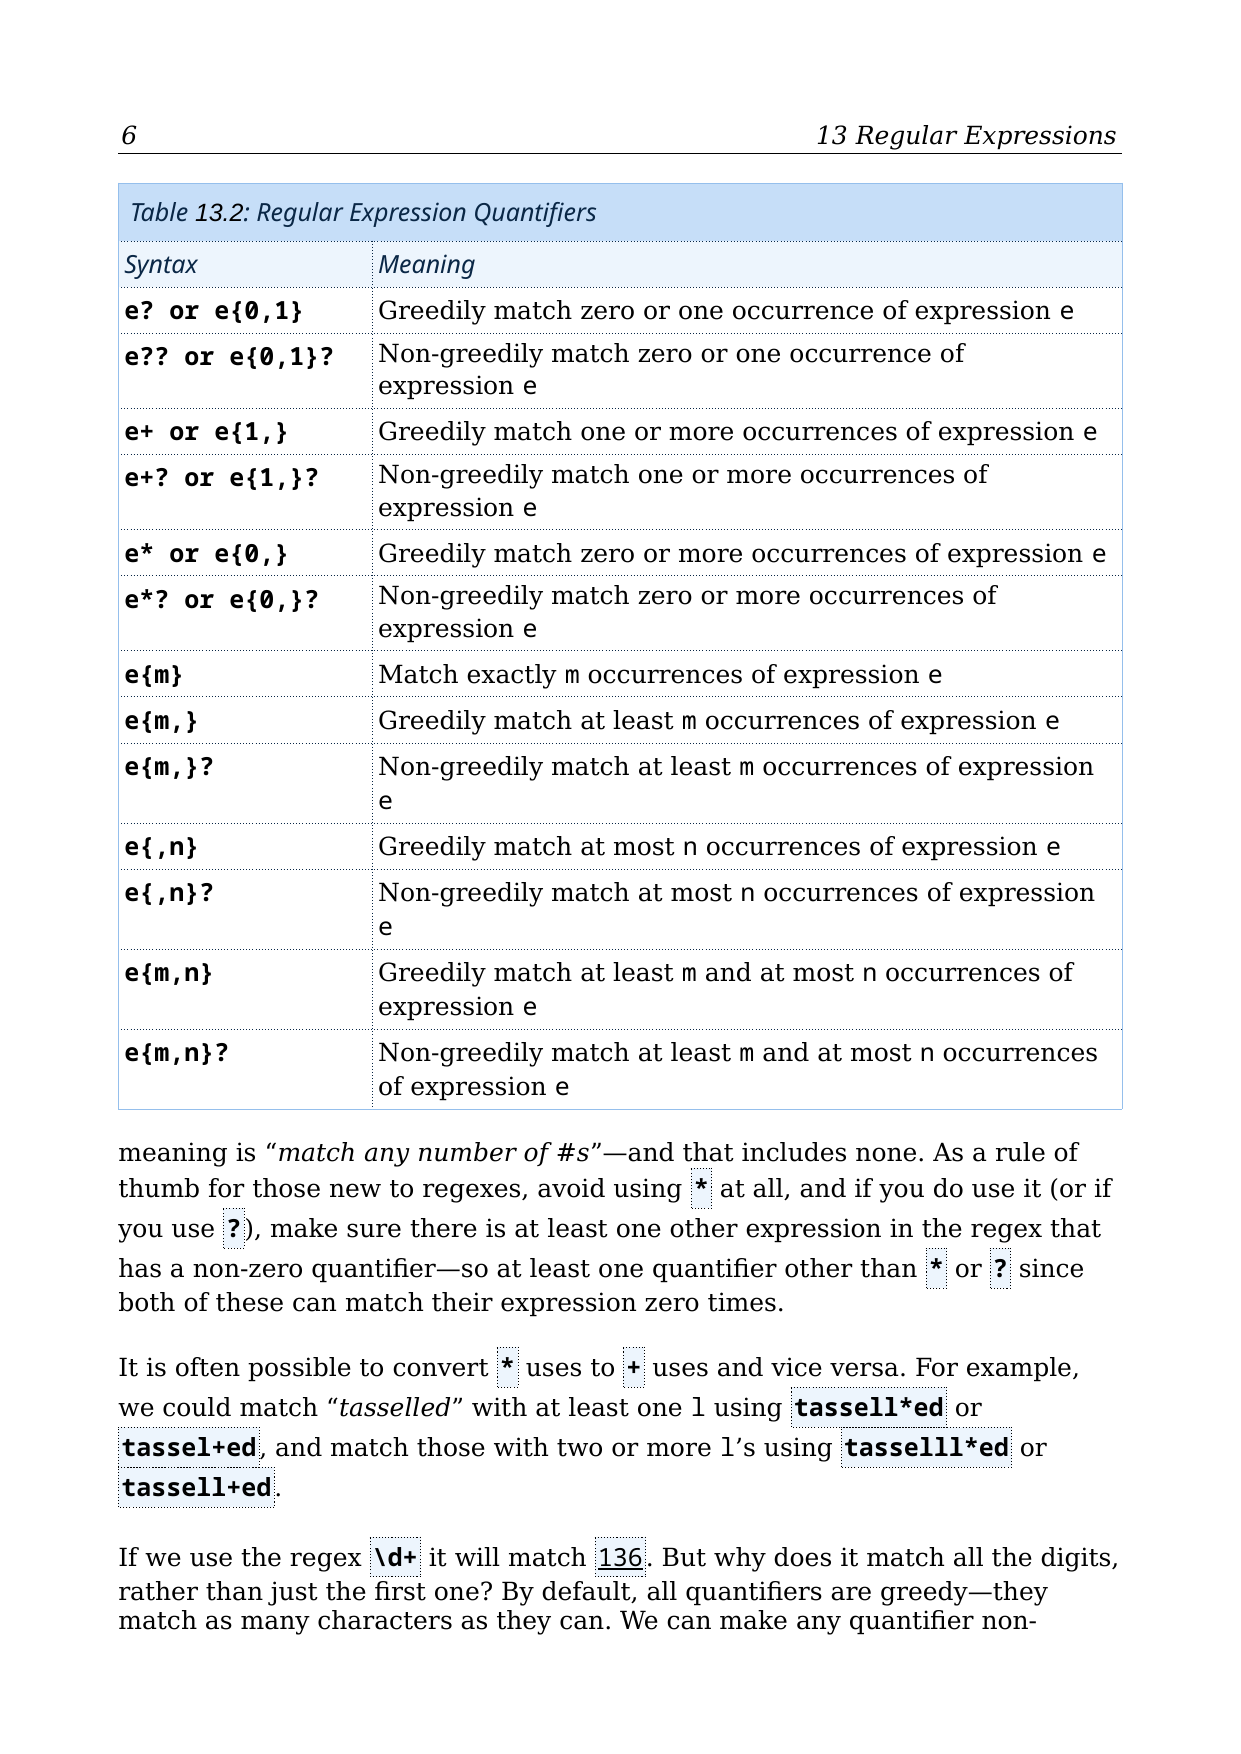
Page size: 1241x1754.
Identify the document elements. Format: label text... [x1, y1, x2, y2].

table_cell e{m} [119, 650, 372, 696]
table_cell e? or e{0,1} [119, 287, 372, 333]
table_cell Non-greedily match zero or one occurrence of expression e [372, 333, 1122, 408]
table_cell Greedily match at least m occurrences of expression e [372, 696, 1122, 742]
table_cell e+? or e{1,}? [119, 454, 372, 529]
table_cell Non-greedily match at most n occurrences of expression e [372, 869, 1122, 949]
table_cell Meaning [372, 241, 1122, 287]
text It is often possible to convert * uses to + uses and vice versa. For example, we could match “tasselled” with at least one l using tassell*ed or tassel+ed, and match those with two or more l’s using tasselll*ed or tassell+ed. [118, 1347, 1122, 1507]
table_cell Match exactly m occurrences of expression e [372, 650, 1122, 696]
table_cell e{m,} [119, 696, 372, 742]
table_cell e* or e{0,} [119, 529, 372, 575]
table_cell Non-greedily match at least m and at most n occurrences of expression e [372, 1029, 1122, 1109]
table_cell Non-greedily match one or more occurrences of expression e [372, 454, 1122, 529]
table_cell Non-greedily match at least m occurrences of expression e [372, 743, 1122, 823]
table_cell e{,n} [119, 823, 372, 869]
table_cell Syntax [119, 241, 372, 287]
table_cell Greedily match zero or more occurrences of expression e [372, 529, 1122, 575]
table_cell e{m,}? [119, 743, 372, 823]
table_cell Non-greedily match zero or more occurrences of expression e [372, 575, 1122, 650]
table_cell e{,n}? [119, 869, 372, 949]
text If we use the regex \d+ it will match 136. But why does it match all the digits, rather than just the first one? By default, all quantifiers are greedy—they match as many characters as they can. We can make any quantifier non- [118, 1537, 1122, 1635]
table_cell e?? or e{0,1}? [119, 333, 372, 408]
text meaning is “match any number of #s”—and that includes none. As a rule of thumb for those new to regexes, avoid using * at all, and if you do use it (or if you use ?), make sure there is at least one other expression in the regex that has a non-zero quantifier—so at least one quantifier other than * or ? since both of these can match their expression zero times. [118, 1138, 1122, 1317]
table_cell e+ or e{1,} [119, 408, 372, 454]
table_cell Greedily match at least m and at most n occurrences of expression e [372, 949, 1122, 1029]
table_cell e{m,n}? [119, 1029, 372, 1109]
table_cell Greedily match zero or one occurrence of expression e [372, 287, 1122, 333]
table_cell Greedily match at most n occurrences of expression e [372, 823, 1122, 869]
table_header Table 13.2: Regular Expression Quantifiers [119, 184, 1122, 241]
table_cell e*? or e{0,}? [119, 575, 372, 650]
table_cell e{m,n} [119, 949, 372, 1029]
table_cell Greedily match one or more occurrences of expression e [372, 408, 1122, 454]
